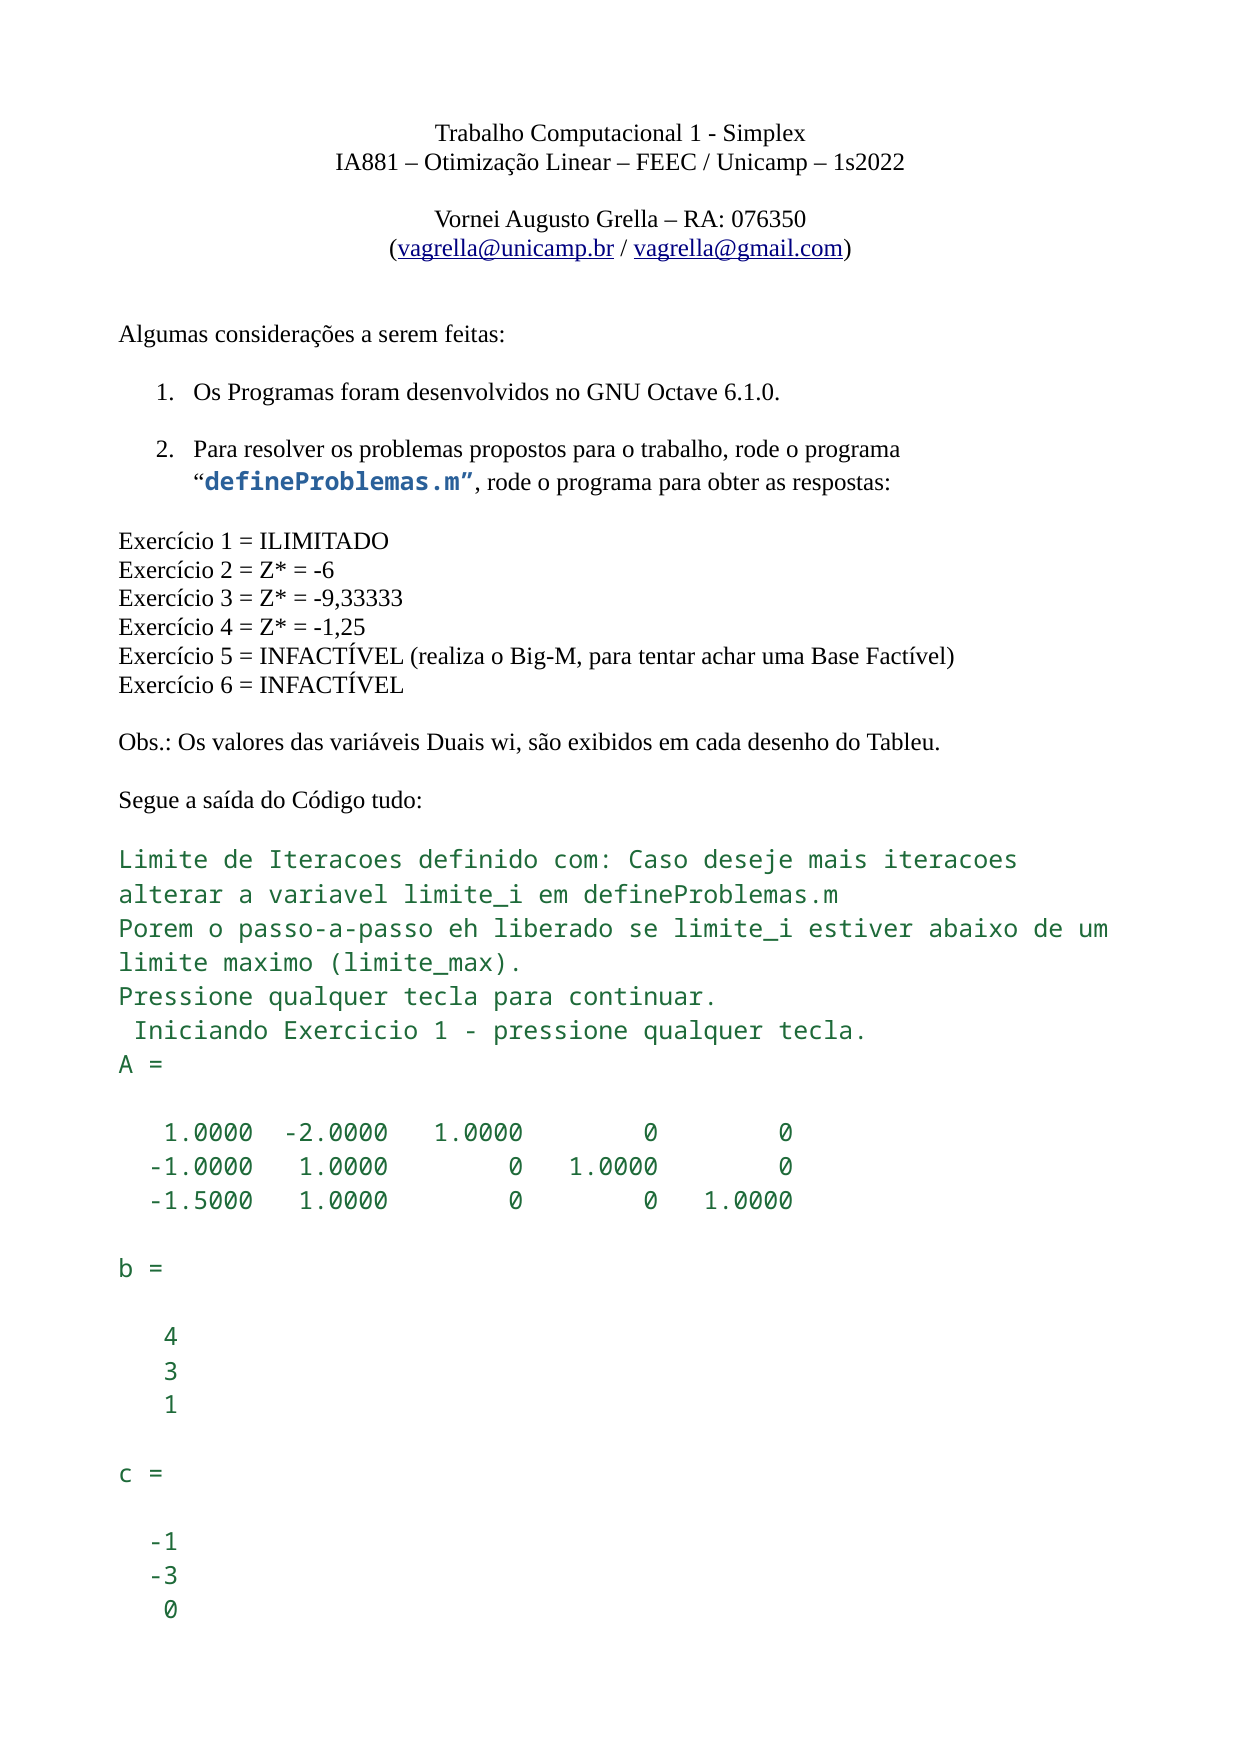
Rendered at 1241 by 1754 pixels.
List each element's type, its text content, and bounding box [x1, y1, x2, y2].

text Exercício 1 = ILIMITADO [118, 526, 1122, 555]
text -1 [118, 1523, 1122, 1557]
text -1.5000 1.0000 0 0 1.0000 [118, 1183, 1122, 1217]
text 3 [118, 1353, 1122, 1387]
text Limite de Iteracoes definido com: Caso deseje mais iteracoes alterar a variavel limite_i em defineProblemas.m [118, 842, 1122, 910]
text A = [118, 1047, 1122, 1081]
text Obs.: Os valores das variáveis Duais wi, são exibidos em cada desenho do Tableu. [118, 727, 1122, 756]
text -3 [118, 1557, 1122, 1592]
list Para resolver os problemas propostos para o trabalho, rode o programa “defineProblemas.m”, rode o programa para obter as respostas: [156, 434, 1122, 497]
text Porem o passo-a-passo eh liberado se limite_i estiver abaixo de um limite maximo (limite_max). [118, 910, 1122, 978]
text Vornei Augusto Grella – RA: 076350 [118, 204, 1122, 233]
text Exercício 4 = Z* = -1,25 [118, 612, 1122, 641]
text IA881 – Otimização Linear – FEEC / Unicamp – 1s2022 [118, 147, 1122, 176]
text -1.0000 1.0000 0 1.0000 0 [118, 1149, 1122, 1183]
list Os Programas foram desenvolvidos no GNU Octave 6.1.0. [156, 377, 1122, 406]
text 1 [118, 1387, 1122, 1421]
text Pressione qualquer tecla para continuar. [118, 978, 1122, 1012]
text (vagrella@unicamp.br / vagrella@gmail.com) [118, 233, 1122, 262]
text Iniciando Exercicio 1 - pressione qualquer tecla. [118, 1012, 1122, 1047]
text c = [118, 1455, 1122, 1489]
text Trabalho Computacional 1 - Simplex [118, 118, 1122, 147]
text Segue a saída do Código tudo: [118, 785, 1122, 813]
text 0 [118, 1592, 1122, 1626]
text 1.0000 -2.0000 1.0000 0 0 [118, 1115, 1122, 1149]
text Exercício 6 = INFACTÍVEL [118, 670, 1122, 698]
text Algumas considerações a serem feitas: [118, 319, 1122, 348]
text Exercício 3 = Z* = -9,33333 [118, 583, 1122, 612]
text Exercício 2 = Z* = -6 [118, 555, 1122, 583]
text Exercício 5 = INFACTÍVEL (realiza o Big-M, para tentar achar uma Base Factível) [118, 641, 1122, 670]
text b = [118, 1251, 1122, 1285]
text 4 [118, 1319, 1122, 1353]
